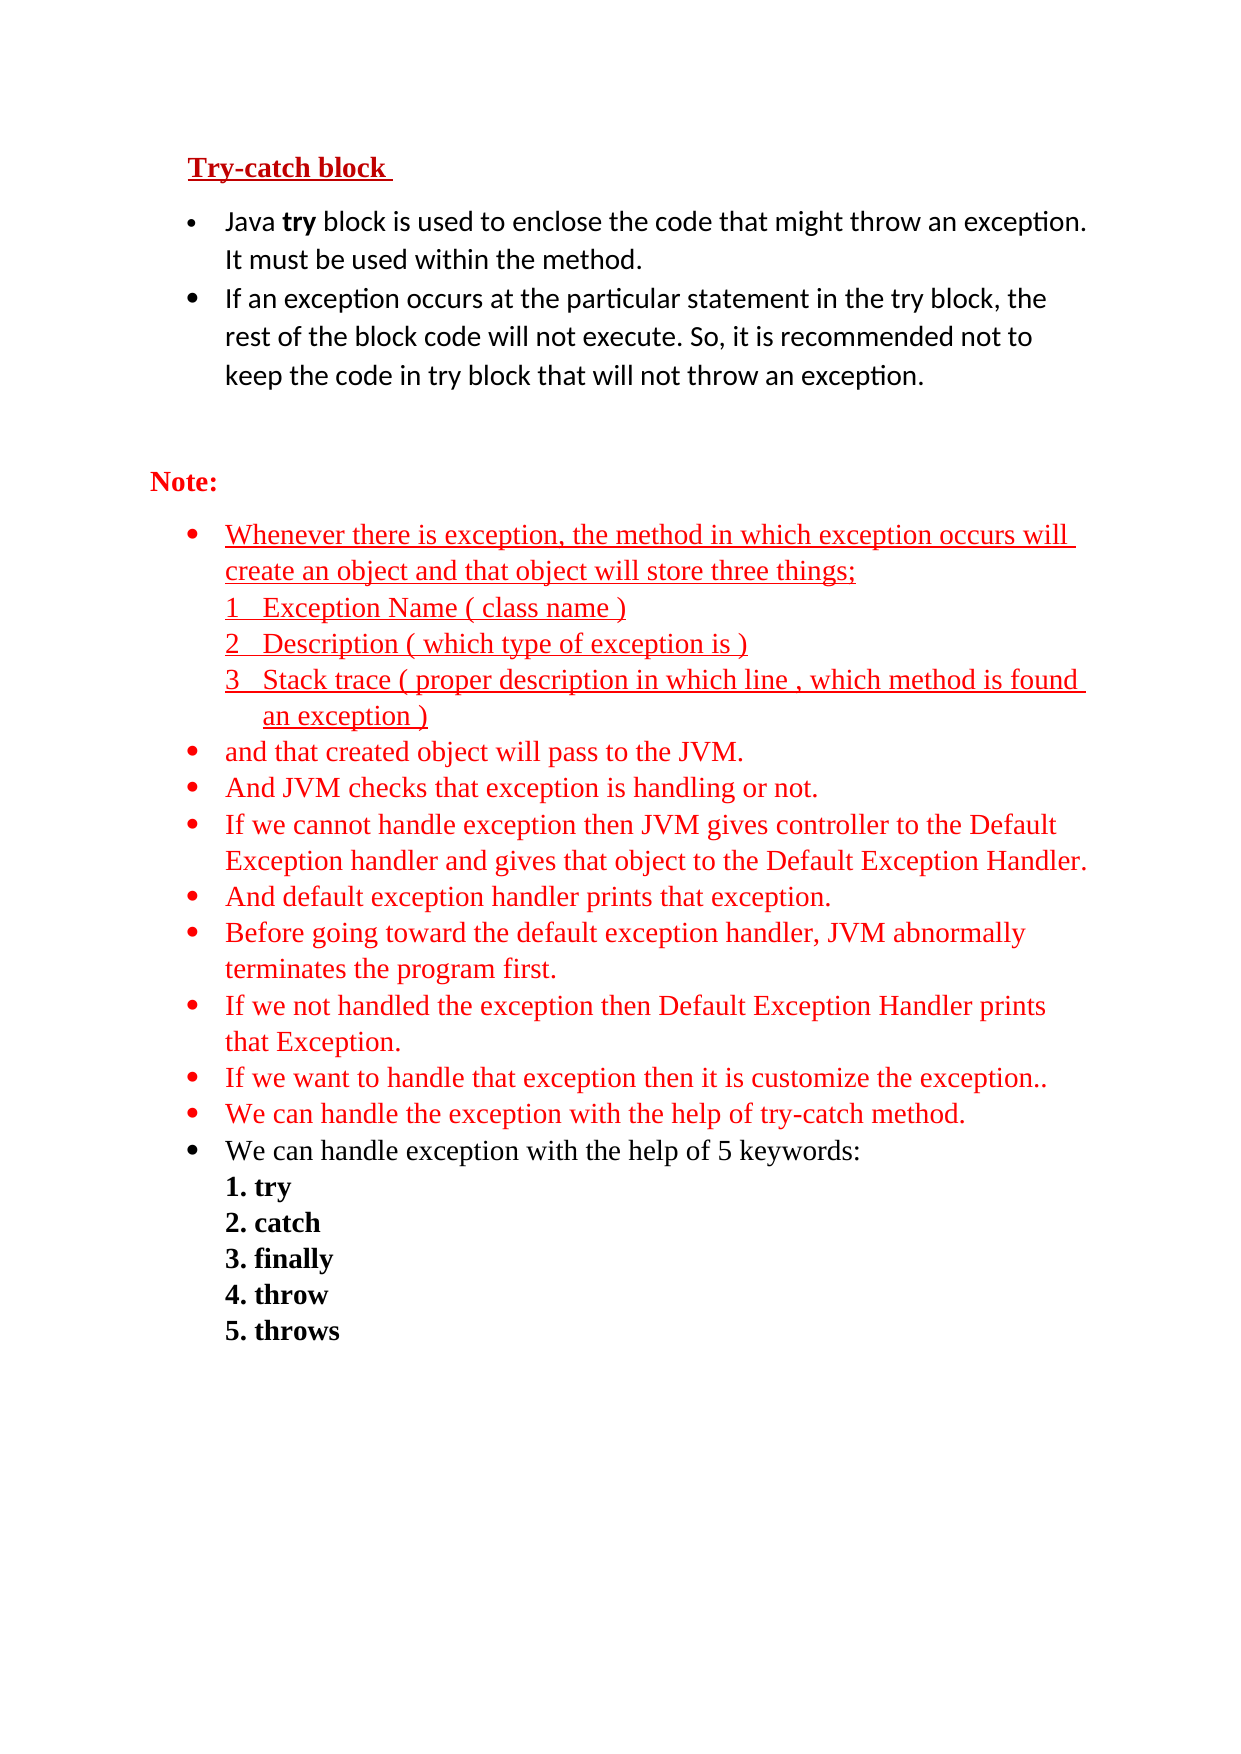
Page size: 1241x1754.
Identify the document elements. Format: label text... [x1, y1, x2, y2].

text Try-catch block [187, 150, 1090, 183]
list Description ( which type of exception is ) [225, 626, 1090, 659]
list We can handle the exception with the help of try-catch method. [187, 1096, 1090, 1130]
list Exception Name ( class name ) [225, 590, 1090, 623]
list 2. catch [225, 1205, 1090, 1239]
list Whenever there is exception, the method in which exception occurs will create an object and that object will store three things; [187, 517, 1090, 587]
list And default exception handler prints that exception. [187, 879, 1090, 913]
list If we want to handle that exception then it is customize the exception.. [187, 1060, 1090, 1094]
list 5. throws [225, 1313, 1090, 1347]
list Stack trace ( proper description in which line , which method is found an exception ) [225, 662, 1090, 732]
list 4. throw [225, 1277, 1090, 1311]
list Before going toward the default exception handler, JVM abnormally terminates the program first. [187, 915, 1090, 985]
list Java try block is used to enclose the code that might throw an exception. It must be used within the method. [187, 203, 1090, 277]
text Note: [150, 464, 1090, 498]
list and that created object will pass to the JVM. [187, 734, 1090, 768]
list If an exception occurs at the particular statement in the try block, the rest of the block code will not execute. So, it is recommended not to keep the code in try block that will not throw an exception. [187, 280, 1090, 392]
list If we not handled the exception then Default Exception Handler prints that Exception. [187, 988, 1090, 1058]
list 3. finally [225, 1241, 1090, 1275]
list If we cannot handle exception then JVM gives controller to the Default Exception handler and gives that object to the Default Exception Handler. [187, 807, 1090, 877]
list We can handle exception with the help of 5 keywords: [187, 1133, 1090, 1166]
list 1. try [225, 1169, 1090, 1202]
list And JVM checks that exception is handling or not. [187, 771, 1090, 804]
